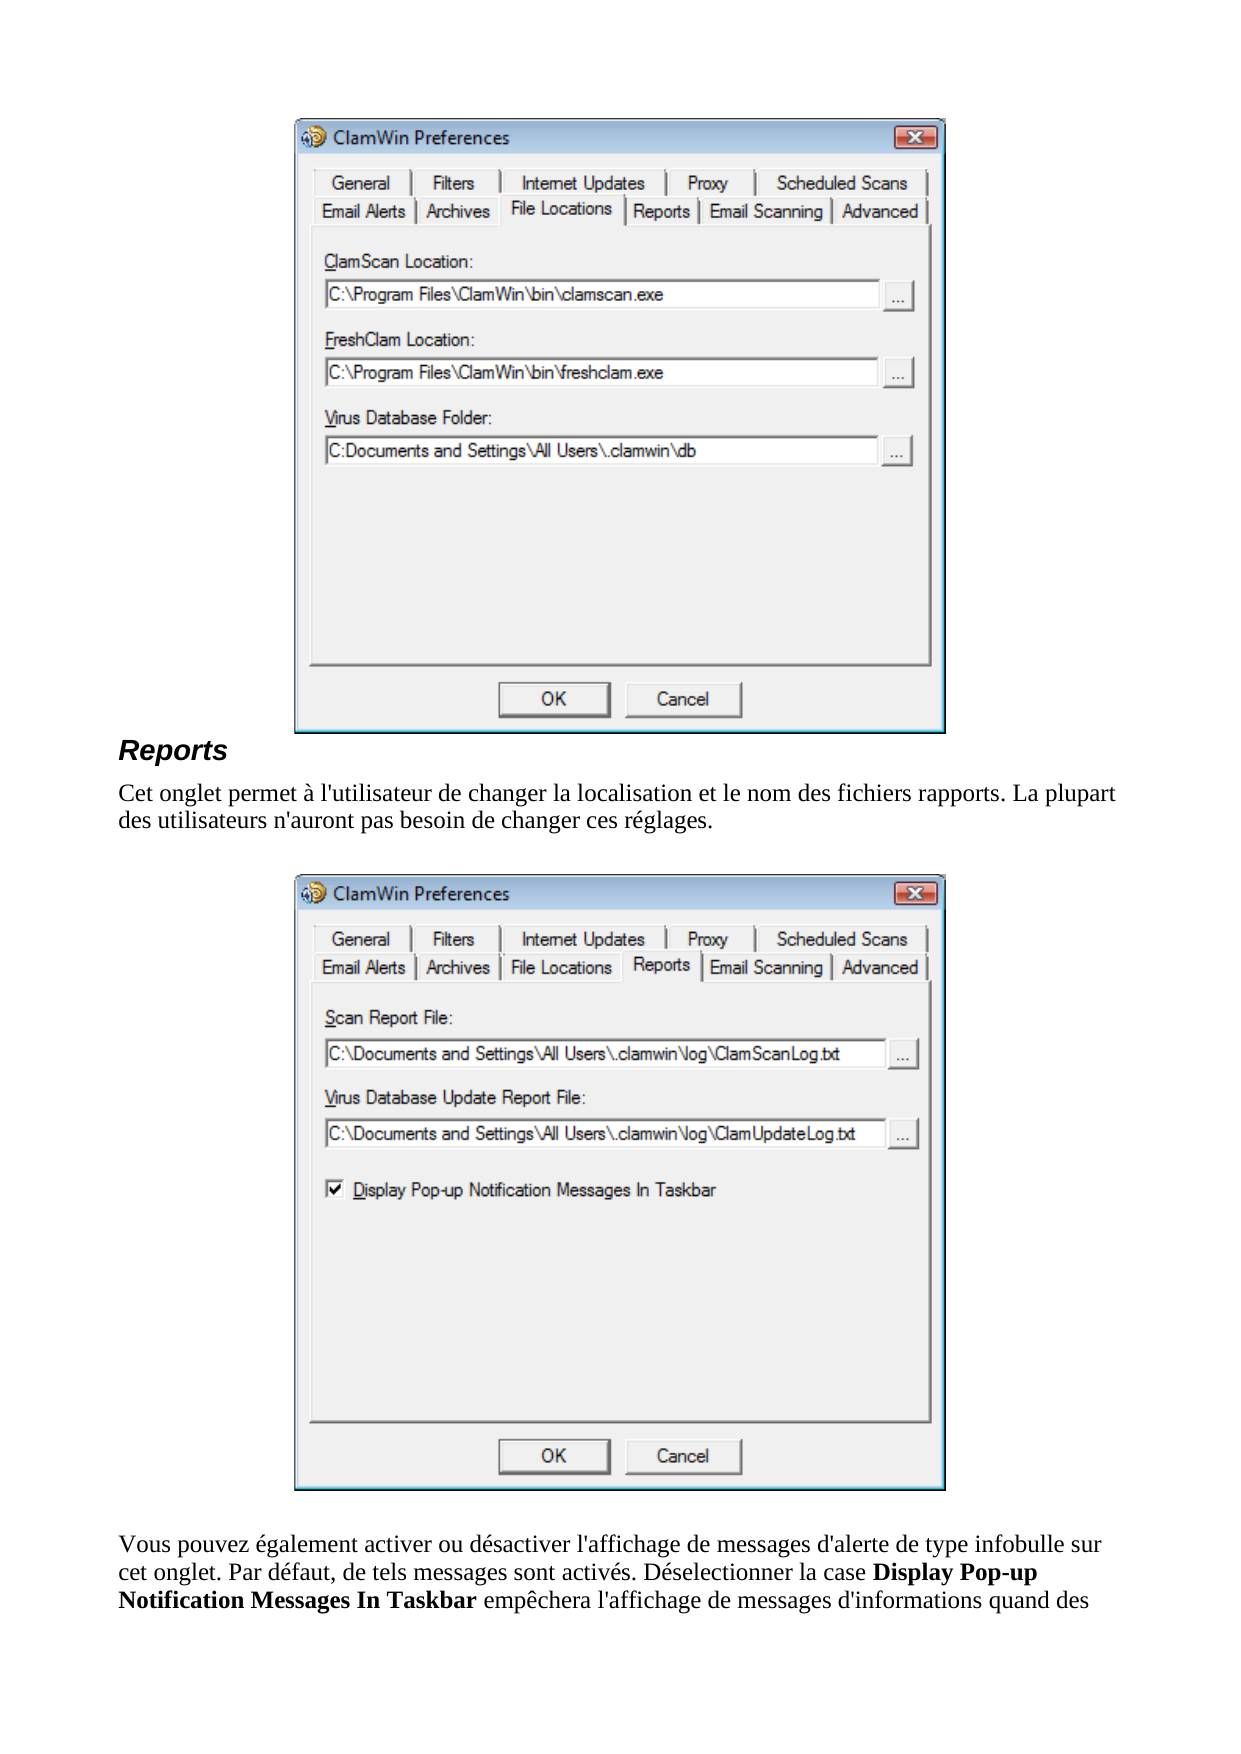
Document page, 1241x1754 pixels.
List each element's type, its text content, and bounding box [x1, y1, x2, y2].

picture [294, 118, 946, 734]
subtitle Reports [118, 118, 1122, 766]
text Cet onglet permet à l'utilisateur de changer la localisation et le nom des fichiers rapports. La plupart des utilisateurs n'auront pas besoin de changer ces réglages. [118, 779, 1122, 834]
text Vous pouvez également activer ou désactiver l'affichage de messages d'alerte de type infobulle sur cet onglet. Par défaut, de tels messages sont activés. Déselectionner la case Display Pop-up Notification Messages In Taskbar empêchera l'affichage de messages d'informations quand des [118, 1530, 1122, 1613]
picture [294, 874, 946, 1491]
